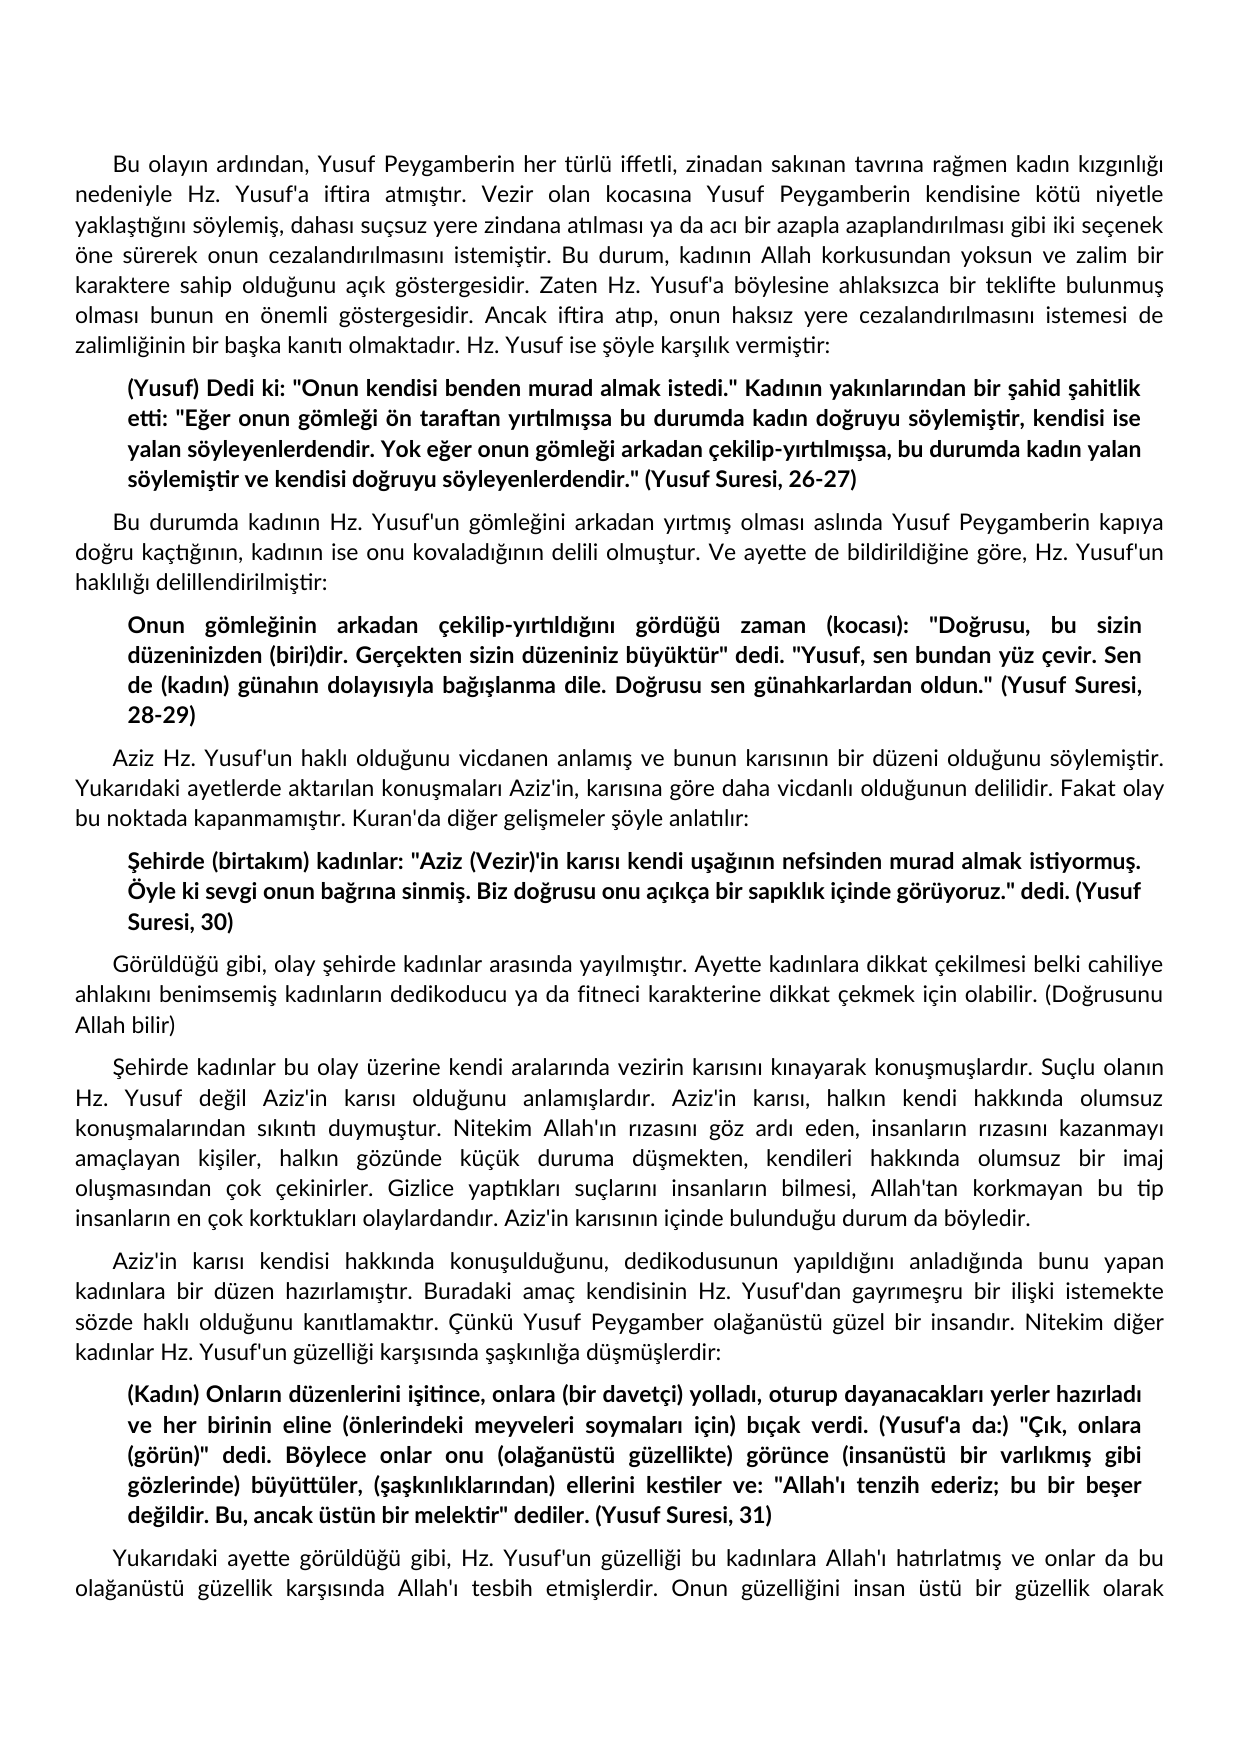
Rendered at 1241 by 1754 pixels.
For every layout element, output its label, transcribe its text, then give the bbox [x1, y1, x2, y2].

text Aziz'in karısı kendisi hakkında konuşulduğunu, dedikodusunun yapıldığını anladığında bunu yapan kadınlara bir düzen hazırlamıştır. Buradaki amaç kendisinin Hz. Yusuf'dan gayrımeşru bir ilişki istemekte sözde haklı olduğunu kanıtlamaktır. Çünkü Yusuf Peygamber olağanüstü güzel bir insandır. Nitekim diğer kadınlar Hz. Yusuf'un güzelliği karşısında şaşkınlığa düşmüşlerdir: [75, 1247, 1165, 1365]
text (Kadın) Onların düzenlerini işitince, onlara (bir davetçi) yolladı, oturup dayanacakları yerler hazırladı ve her birinin eline (önlerindeki meyveleri soymaları için) bıçak verdi. (Yusuf'a da:) "Çık, onlara (görün)" dedi. Böylece onlar onu (olağanüstü güzellikte) görünce (insanüstü bir varlıkmış gibi gözlerinde) büyüttüler, (şaşkınlıklarından) ellerini kestiler ve: "Allah'ı tenzih ederiz; bu bir beşer değildir. Bu, ancak üstün bir melektir" dediler. (Yusuf Suresi, 31) [127, 1380, 1143, 1528]
text Şehirde kadınlar bu olay üzerine kendi aralarında vezirin karısını kınayarak konuşmuşlardır. Suçlu olanın Hz. Yusuf değil Aziz'in karısı olduğunu anlamışlardır. Aziz'in karısı, halkın kendi hakkında olumsuz konuşmalarından sıkıntı duymuştur. Nitekim Allah'ın rızasını göz ardı eden, insanların rızasını kazanmayı amaçlayan kişiler, halkın gözünde küçük duruma düşmekten, kendileri hakkında olumsuz bir imaj oluşmasından çok çekinirler. Gizlice yaptıkları suçlarını insanların bilmesi, Allah'tan korkmayan bu tip insanların en çok korktukları olaylardandır. Aziz'in karısının içinde bulunduğu durum da böyledir. [75, 1053, 1165, 1232]
text Şehirde (birtakım) kadınlar: "Aziz (Vezir)'in karısı kendi uşağının nefsinden murad almak istiyormuş. Öyle ki sevgi onun bağrına sinmiş. Biz doğrusu onu açıkça bir sapıklık içinde görüyoruz." dedi. (Yusuf Suresi, 30) [127, 847, 1143, 935]
text Onun gömleğinin arkadan çekilip-yırtıldığını gördüğü zaman (kocası): "Doğrusu, bu sizin düzeninizden (biri)dir. Gerçekten sizin düzeniniz büyüktür" dedi. "Yusuf, sen bundan yüz çevir. Sen de (kadın) günahın dolayısıyla bağışlanma dile. Doğrusu sen günahkarlardan oldun." (Yusuf Suresi, 28-29) [127, 610, 1143, 728]
text Aziz Hz. Yusuf'un haklı olduğunu vicdanen anlamış ve bunun karısının bir düzeni olduğunu söylemiştir. Yukarıdaki ayetlerde aktarılan konuşmaları Aziz'in, karısına göre daha vicdanlı olduğunun delilidir. Fakat olay bu noktada kapanmamıştır. Kuran'da diğer gelişmeler şöyle anlatılır: [75, 744, 1165, 832]
text Bu durumda kadının Hz. Yusuf'un gömleğini arkadan yırtmış olması aslında Yusuf Peygamberin kapıya doğru kaçtığının, kadının ise onu kovaladığının delili olmuştur. Ve ayette de bildirildiğine göre, Hz. Yusuf'un haklılığı delillendirilmiştir: [75, 507, 1165, 595]
text Bu olayın ardından, Yusuf Peygamberin her türlü iffetli, zinadan sakınan tavrına rağmen kadın kızgınlığı nedeniyle Hz. Yusuf'a iftira atmıştır. Vezir olan kocasına Yusuf Peygamberin kendisine kötü niyetle yaklaştığını söylemiş, dahası suçsuz yere zindana atılması ya da acı bir azapla azaplandırılması gibi iki seçenek öne sürerek onun cezalandırılmasını istemiştir. Bu durum, kadının Allah korkusundan yoksun ve zalim bir karaktere sahip olduğunu açık göstergesidir. Zaten Hz. Yusuf'a böylesine ahlaksızca bir teklifte bulunmuş olması bunun en önemli göstergesidir. Ancak iftira atıp, onun haksız yere cezalandırılmasını istemesi de zalimliğinin bir başka kanıtı olmaktadır. Hz. Yusuf ise şöyle karşılık vermiştir: [75, 150, 1165, 359]
text Görüldüğü gibi, olay şehirde kadınlar arasında yayılmıştır. Ayette kadınlara dikkat çekilmesi belki cahiliye ahlakını benimsemiş kadınların dedikoducu ya da fitneci karakterine dikkat çekmek için olabilir. (Doğrusunu Allah bilir) [75, 950, 1165, 1038]
text Yukarıdaki ayette görüldüğü gibi, Hz. Yusuf'un güzelliği bu kadınlara Allah'ı hatırlatmış ve onlar da bu olağanüstü güzellik karşısında Allah'ı tesbih etmişlerdir. Onun güzelliğini insan üstü bir güzellik olarak [75, 1544, 1165, 1601]
text (Yusuf) Dedi ki: "Onun kendisi benden murad almak istedi." Kadının yakınlarından bir şahid şahitlik etti: "Eğer onun gömleği ön taraftan yırtılmışsa bu durumda kadın doğruyu söylemiştir, kendisi ise yalan söyleyenlerdendir. Yok eğer onun gömleği arkadan çekilip-yırtılmışsa, bu durumda kadın yalan söylemiştir ve kendisi doğruyu söyleyenlerdendir." (Yusuf Suresi, 26-27) [127, 374, 1143, 492]
